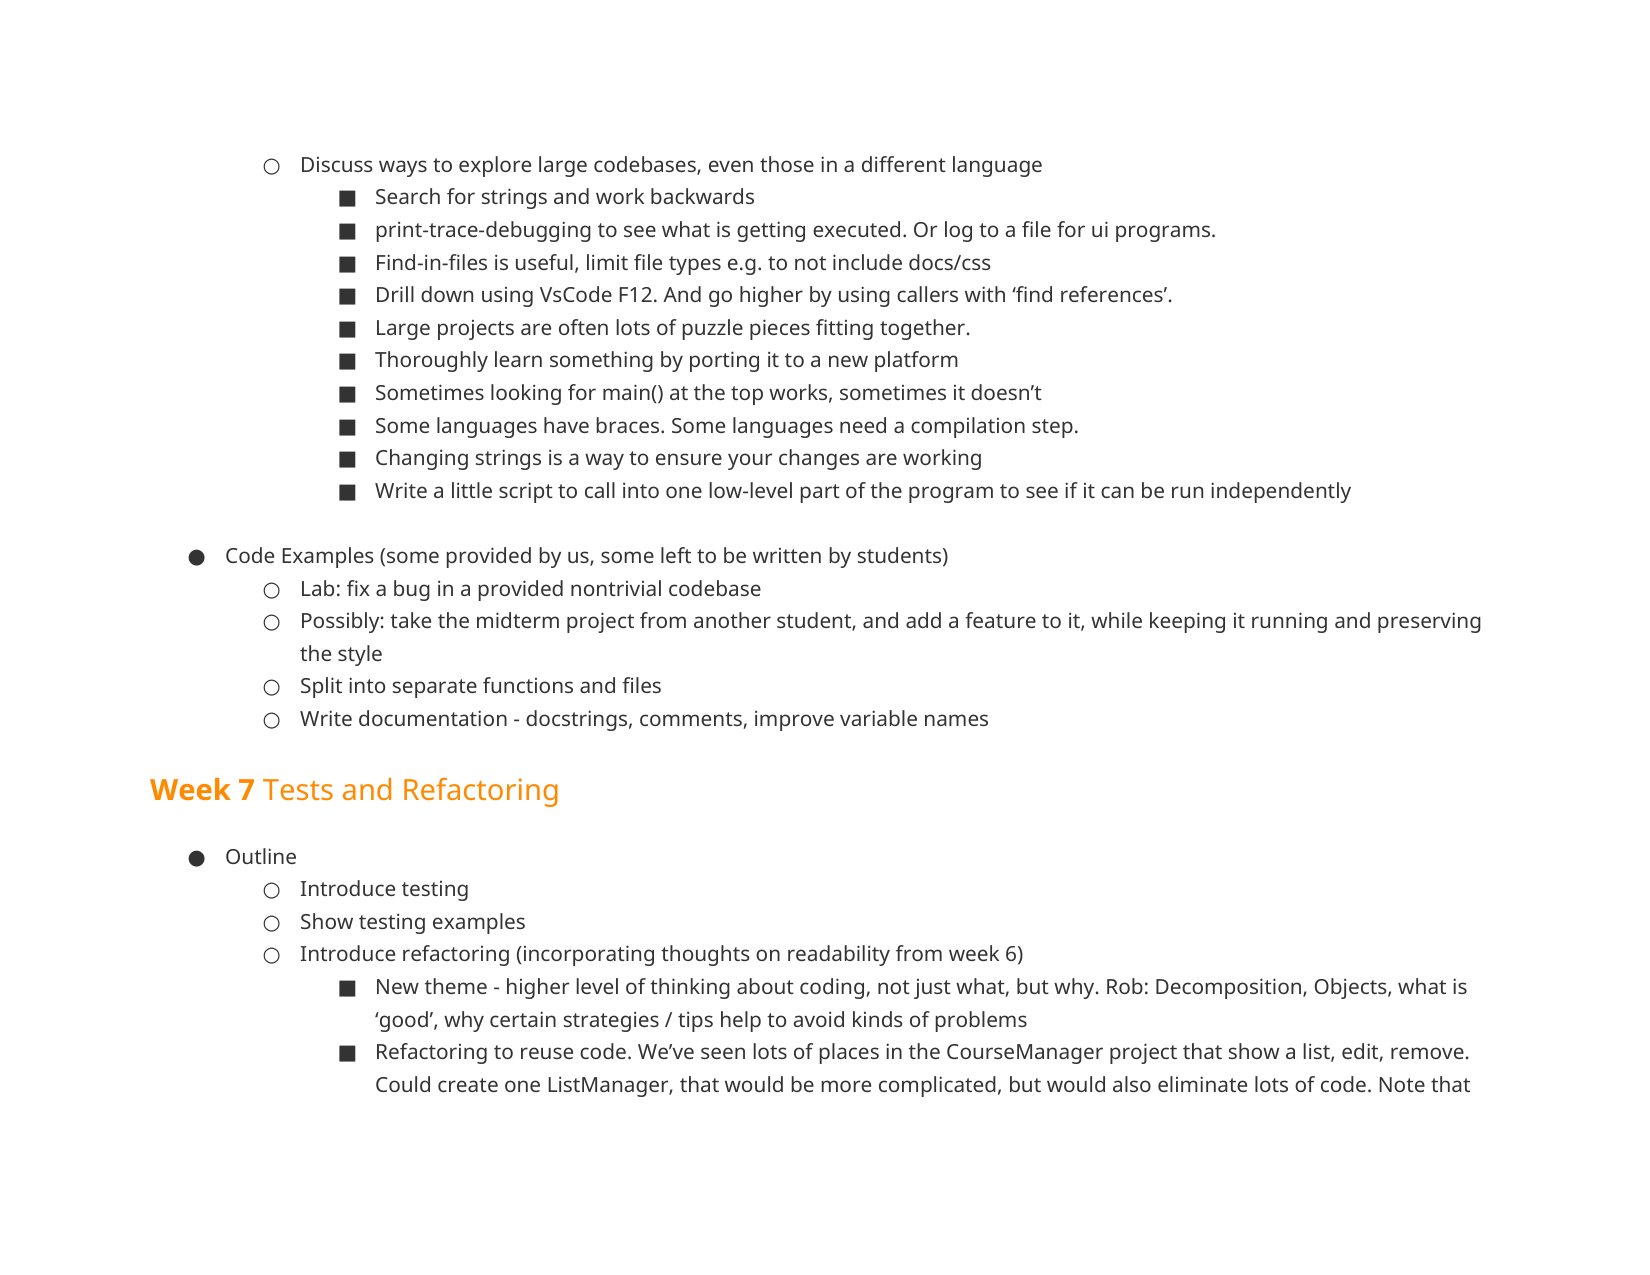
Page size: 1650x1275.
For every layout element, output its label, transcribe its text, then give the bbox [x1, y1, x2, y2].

list Drill down using VsCode F12. And go higher by using callers with ‘find references’. [337, 280, 1500, 309]
list Search for strings and work backwards [337, 183, 1500, 211]
list Thoroughly learn something by porting it to a new platform [337, 346, 1500, 374]
list Refactoring to reuse code. We’ve seen lots of places in the CourseManager project that show a list, edit, remove. Could create one ListManager, that would be more complicated, but would also eliminate lots of code. Note that [337, 1037, 1500, 1098]
list Discuss ways to explore large codebases, even those in a different language [262, 150, 1500, 178]
list Write a little script to call into one low-level part of the program to see if it can be run independently [337, 476, 1500, 504]
list Lab: fix a bug in a provided nontrivial codebase [262, 574, 1500, 602]
list Find-in-files is useful, limit file types e.g. to not include docs/css [337, 248, 1500, 276]
list print-trace-debugging to see what is getting executed. Or log to a file for ui programs. [337, 215, 1500, 244]
list Sometimes looking for main() at the top works, sometimes it doesn’t [337, 378, 1500, 407]
list Some languages have braces. Some languages need a compilation step. [337, 411, 1500, 439]
list Split into separate functions and files [262, 672, 1500, 700]
list Outline [187, 842, 1500, 870]
list New theme - higher level of thinking about coding, not just what, but why. Rob: Decomposition, Objects, what is ‘good’, why certain strategies / tips help to avoid kinds of problems [337, 972, 1500, 1033]
list Show testing examples [262, 907, 1500, 935]
list Code Examples (some provided by us, some left to be written by students) [187, 541, 1500, 570]
list Introduce refactoring (incorporating thoughts on readability from week 6) [262, 939, 1500, 968]
subtitle Week 7 Tests and Refactoring [150, 769, 1500, 809]
list Write documentation - docstrings, comments, improve variable names [262, 704, 1500, 733]
list Large projects are often lots of puzzle pieces fitting together. [337, 313, 1500, 341]
list Changing strings is a way to ensure your changes are working [337, 443, 1500, 472]
list Possibly: take the midterm project from another student, and add a feature to it, while keeping it running and preserving the style [262, 606, 1500, 667]
list Introduce testing [262, 874, 1500, 903]
